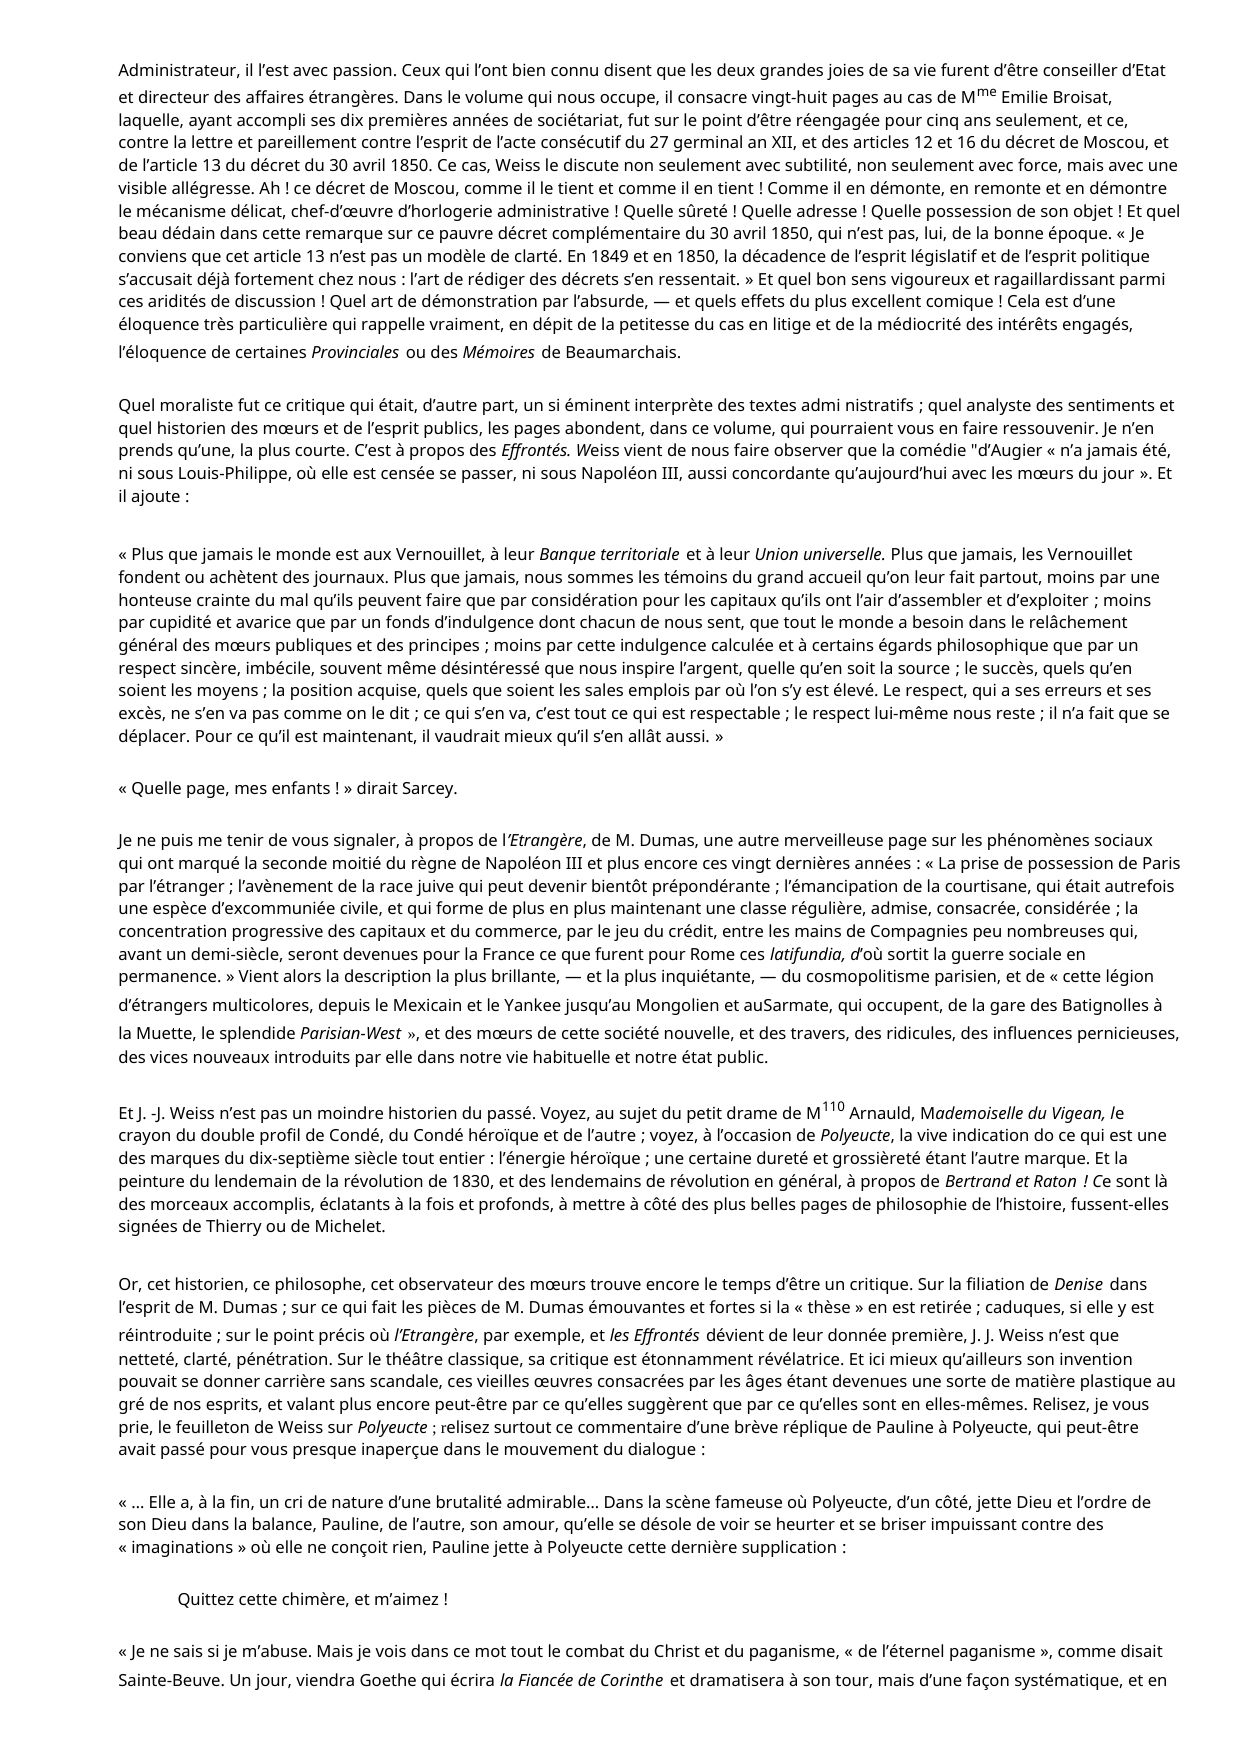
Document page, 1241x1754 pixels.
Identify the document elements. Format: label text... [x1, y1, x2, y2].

text « Plus que jamais le monde est aux Vernouillet, à leur Banque territoriale et à leur Union universelle. Plus que jamais, les Vernouillet fondent ou achètent des journaux. Plus que jamais, nous sommes les témoins du grand accueil qu’on leur fait partout, moins par une honteuse crainte du mal qu’ils peuvent faire que par considération pour les capitaux qu’ils ont l’air d’assembler et d’exploiter ; moins par cupidité et avarice que par un fonds d’indulgence dont chacun de nous sent, que tout le monde a besoin dans le relâchement général des mœurs publiques et des principes ; moins par cette indulgence calculée et à certains égards philosophique que par un respect sincère, imbécile, souvent même désintéressé que nous inspire l’argent, quelle qu’en soit la source ; le succès, quels qu’en soient les moyens ; la position acquise, quels que soient les sales emplois par où l’on s’y est élevé. Le respect, qui a ses erreurs et ses excès, ne s’en va pas comme on le dit ; ce qui s’en va, c’est tout ce qui est respectable ; le respect lui-même nous reste ; il n’a fait que se déplacer. Pour ce qu’il est maintenant, il vaudrait mieux qu’il s’en allât aussi. » [118, 537, 1181, 747]
text Or, cet historien, ce philosophe, cet observateur des mœurs trouve encore le temps d’être un critique. Sur la filiation de Denise dans l’esprit de M. Dumas ; sur ce qui fait les pièces de M. Dumas émouvantes et fortes si la « thèse » en est retirée ; caduques, si elle y est réintroduite ; sur le point précis où l’Etrangère, par exemple, et les Effrontés dévient de leur donnée première, J. J. Weiss n’est que netteté, clarté, pénétration. Sur le théâtre classique, sa critique est étonnamment révélatrice. Et ici mieux qu’ailleurs son invention pouvait se donner carrière sans scandale, ces vieilles œuvres consacrées par les âges étant devenues une sorte de matière plastique au gré de nos esprits, et valant plus encore peut-être par ce qu’elles suggèrent que par ce qu’elles sont en elles-mêmes. Relisez, je vous prie, le feuilleton de Weiss sur Polyeucte ; relisez surtout ce commentaire d’une brève réplique de Pauline à Polyeucte, qui peut-être avait passé pour vous presque inaperçue dans le mouvement du dialogue : [118, 1267, 1181, 1461]
text Quel moraliste fut ce critique qui était, d’autre part, un si éminent interprète des textes admi nistratifs ; quel analyste des sentiments et quel historien des mœurs et de l’esprit publics, les pages abondent, dans ce volume, qui pourraient vous en faire ressouvenir. Je n’en prends qu’une, la plus courte. C’est à propos des Effrontés. Weiss vient de nous faire observer que la comédie "d’Augier « n’a jamais été, ni sous Louis-Philippe, où elle est censée se passer, ni sous Napoléon III, aussi concordante qu’aujourd’hui avec les mœurs du jour ». Et il ajoute : [118, 394, 1181, 507]
text « … Elle a, à la fin, un cri de nature d’une brutalité admirable… Dans la scène fameuse où Polyeucte, d’un côté, jette Dieu et l’ordre de son Dieu dans la balance, Pauline, de l’autre, son amour, qu’elle se désole de voir se heurter et se briser impuissant contre des « imaginations » où elle ne conçoit rien, Pauline jette à Polyeucte cette dernière supplication : [118, 1490, 1181, 1558]
text Administrateur, il l’est avec passion. Ceux qui l’ont bien connu disent que les deux grandes joies de sa vie furent d’être conseiller d’Etat et directeur des affaires étrangères. Dans le volume qui nous occupe, il consacre vingt-huit pages au cas de Mme Emilie Broisat, laquelle, ayant accompli ses dix premières années de sociétariat, fut sur le point d’être réengagée pour cinq ans seulement, et ce, contre la lettre et pareillement contre l’esprit de l’acte consécutif du 27 germinal an XII, et des articles 12 et 16 du décret de Moscou, et de l’article 13 du décret du 30 avril 1850. Ce cas, Weiss le discute non seulement avec subtilité, non seulement avec force, mais avec une visible allégresse. Ah ! ce décret de Moscou, comme il le tient et comme il en tient ! Comme il en démonte, en remonte et en démontre le mécanisme délicat, chef-d’œuvre d’horlogerie administrative ! Quelle sûreté ! Quelle adresse ! Quelle possession de son objet ! Et quel beau dédain dans cette remarque sur ce pauvre décret complémentaire du 30 avril 1850, qui n’est pas, lui, de la bonne époque. « Je conviens que cet article 13 n’est pas un modèle de clarté. En 1849 et en 1850, la décadence de l’esprit législatif et de l’esprit politique s’accusait déjà fortement chez nous : l’art de rédiger des décrets s’en ressentait. » Et quel bon sens vigoureux et ragaillardissant parmi ces aridités de discussion ! Quel art de démonstration par l’absurde, — et quels effets du plus excellent comique ! Cela est d’une éloquence très particulière qui rappelle vraiment, en dépit de la petitesse du cas en litige et de la médiocrité des intérêts engagés, l’éloquence de certaines Provinciales ou des Mémoires de Beaumarchais. [118, 59, 1181, 364]
text « Je ne sais si je m’abuse. Mais je vois dans ce mot tout le combat du Christ et du paganisme, « de l’éternel paganisme », comme disait Sainte-Beuve. Un jour, viendra Goethe qui écrira la Fiancée de Corinthe et dramatisera à son tour, mais d’une façon systématique, et en [118, 1640, 1181, 1691]
text Et J. -J. Weiss n’est pas un moindre historien du passé. Voyez, au sujet du petit drame de M110 Arnauld, Mademoiselle du Vigean, le crayon du double profil de Condé, du Condé héroïque et de l’autre ; voyez, à l’occasion de Polyeucte, la vive indication do ce qui est une des marques du dix-septième siècle tout entier : l’énergie héroïque ; une certaine dureté et grossièreté étant l’autre marque. Et la peinture du lendemain de la révolution de 1830, et des lendemains de révolution en général, à propos de Bertrand et Raton ! Ce sont là des morceaux accomplis, éclatants à la fois et profonds, à mettre à côté des plus belles pages de philosophie de l’histoire, fussent-elles signées de Thierry ou de Michelet. [118, 1097, 1181, 1237]
text Je ne puis me tenir de vous signaler, à propos de l’Etrangère, de M. Dumas, une autre merveilleuse page sur les phénomènes sociaux qui ont marqué la seconde moitié du règne de Napoléon III et plus encore ces vingt dernières années : « La prise de possession de Paris par l’étranger ; l’avènement de la race juive qui peut devenir bientôt prépondérante ; l’émancipation de la courtisane, qui était autrefois une espèce d’excommuniée civile, et qui forme de plus en plus maintenant une classe régulière, admise, consacrée, considérée ; la concentration progressive des capitaux et du commerce, par le jeu du crédit, entre les mains de Compagnies peu nombreuses qui, avant un demi-siècle, seront devenues pour la France ce que furent pour Rome ces latifundia, d’où sortit la guerre sociale en permanence. » Vient alors la description la plus brillante, — et la plus inquiétante, — du cosmopolitisme parisien, et de « cette légion d’étrangers multicolores, depuis le Mexicain et le Yankee jusqu’au Mongolien et auSarmate, qui occupent, de la gare des Batignolles à la Muette, le splendide Parisian-West », et des mœurs de cette société nouvelle, et des travers, des ridicules, des influences pernicieuses, des vices nouveaux introduits par elle dans notre vie habituelle et notre état public. [118, 829, 1181, 1068]
text « Quelle page, mes enfants ! » dirait Sarcey. [118, 777, 1181, 799]
text Quittez cette chimère, et m’aimez ! [177, 1588, 1122, 1611]
